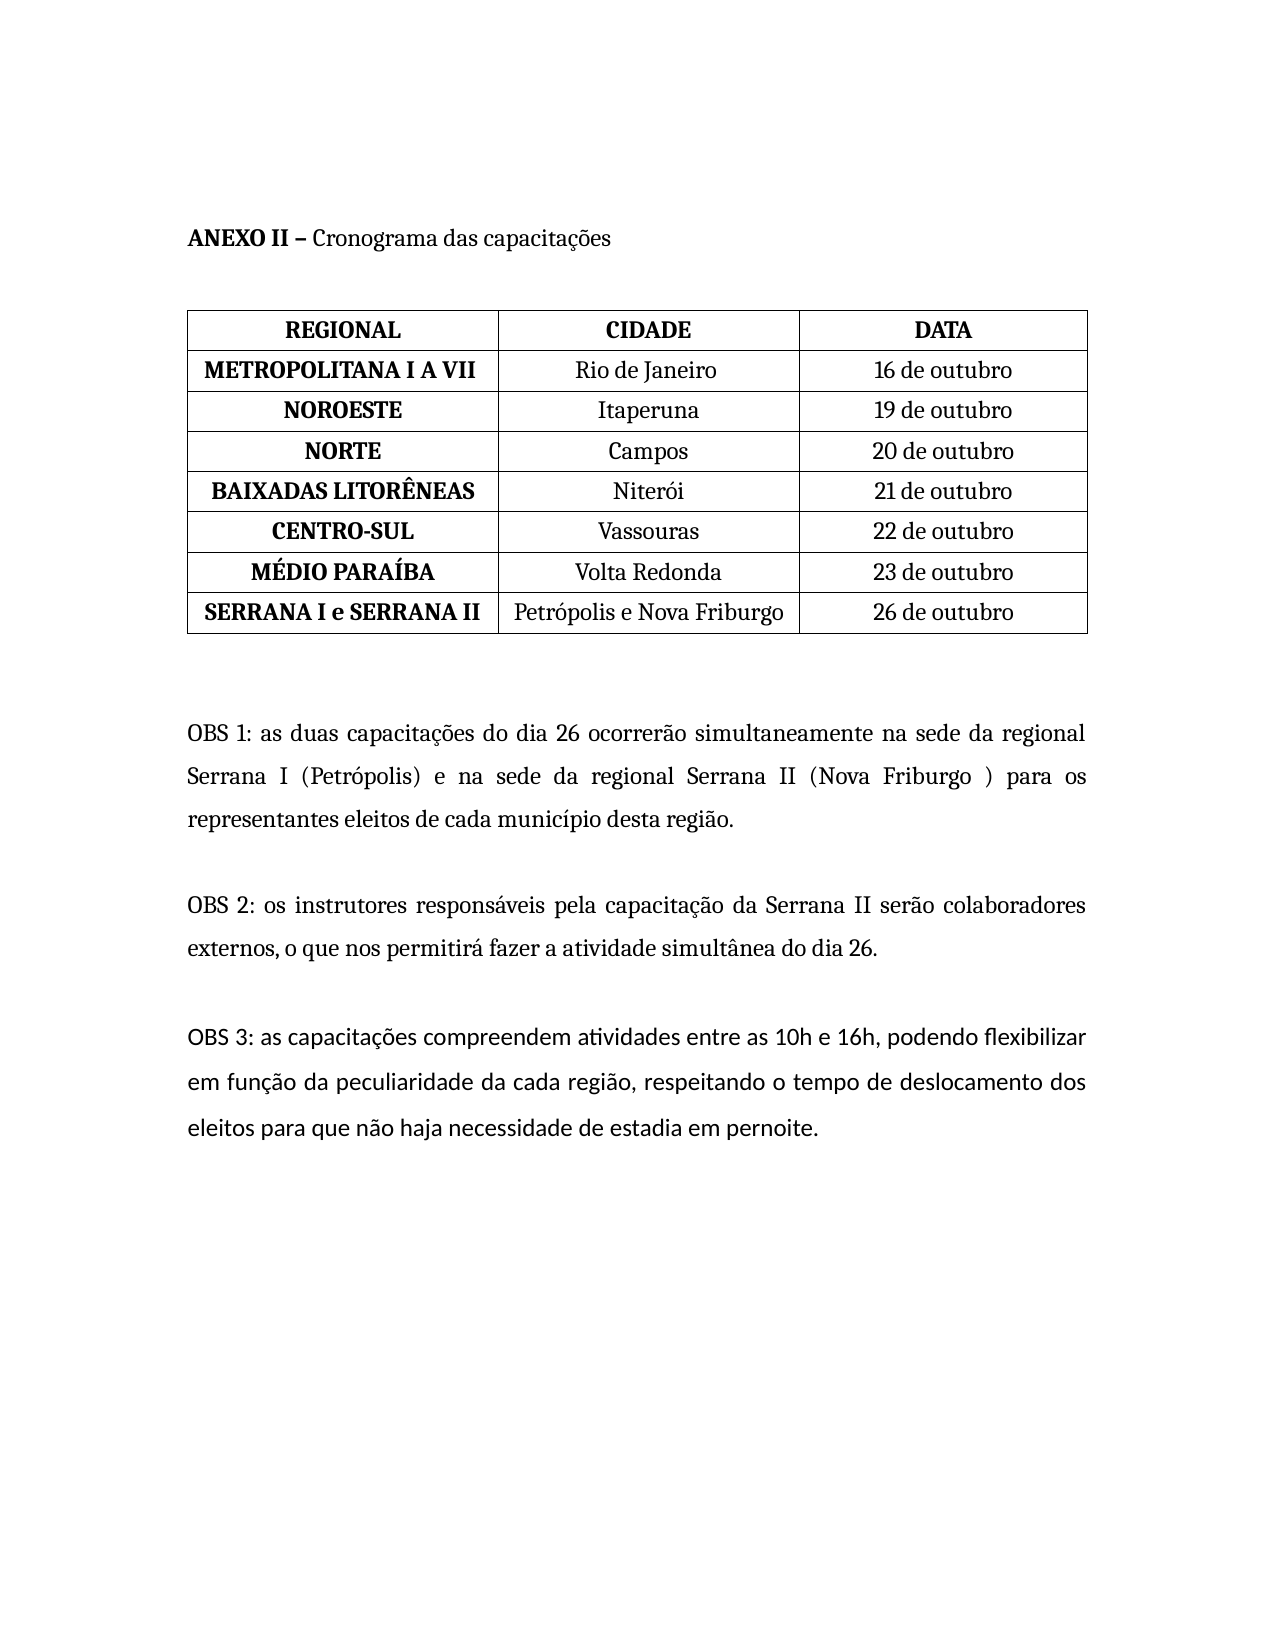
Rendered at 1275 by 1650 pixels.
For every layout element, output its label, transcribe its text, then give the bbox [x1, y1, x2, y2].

table_cell 19 de outubro [800, 392, 1087, 431]
table_cell 26 de outubro [800, 593, 1087, 632]
table_cell Niterói [499, 472, 799, 511]
table_cell Itaperuna [499, 392, 799, 431]
table_header CIDADE [499, 311, 799, 350]
table_cell BAIXADAS LITORÊNEAS [188, 472, 498, 511]
text OBS 2: os instrutores responsáveis pela capacitação da Serrana II serão colaboradores externos, o que nos permitirá fazer a atividade simultânea do dia 26. [187, 891, 1087, 963]
table_cell 20 de outubro [800, 432, 1087, 471]
text ANEXO II – Cronograma das capacitações [187, 224, 1087, 252]
table_cell 21 de outubro [800, 472, 1087, 511]
table_cell MÉDIO PARAÍBA [188, 553, 498, 592]
table_header REGIONAL [188, 311, 498, 350]
table_cell Petrópolis e Nova Friburgo [499, 593, 799, 632]
table_cell NOROESTE [188, 392, 498, 431]
table_cell 22 de outubro [800, 512, 1087, 552]
table_cell Vassouras [499, 512, 799, 552]
table_cell 16 de outubro [800, 351, 1087, 391]
table_cell CENTRO-SUL [188, 512, 498, 552]
table_header DATA [800, 311, 1087, 350]
table_cell Campos [499, 432, 799, 471]
table_cell METROPOLITANA I A VII [188, 351, 498, 391]
table_cell Volta Redonda [499, 553, 799, 592]
table_cell NORTE [188, 432, 498, 471]
text OBS 3: as capacitações compreendem atividades entre as 10h e 16h, podendo flexibilizar em função da peculiaridade da cada região, respeitando o tempo de deslocamento dos eleitos para que não haja necessidade de estadia em pernoite. [187, 1021, 1087, 1143]
table_cell Rio de Janeiro [499, 351, 799, 391]
table_cell 23 de outubro [800, 553, 1087, 592]
table_cell SERRANA I e SERRANA II [188, 593, 498, 632]
text OBS 1: as duas capacitações do dia 26 ocorrerão simultaneamente na sede da regional Serrana I (Petrópolis) e na sede da regional Serrana II (Nova Friburgo ) para os representantes eleitos de cada município desta região. [187, 719, 1087, 834]
